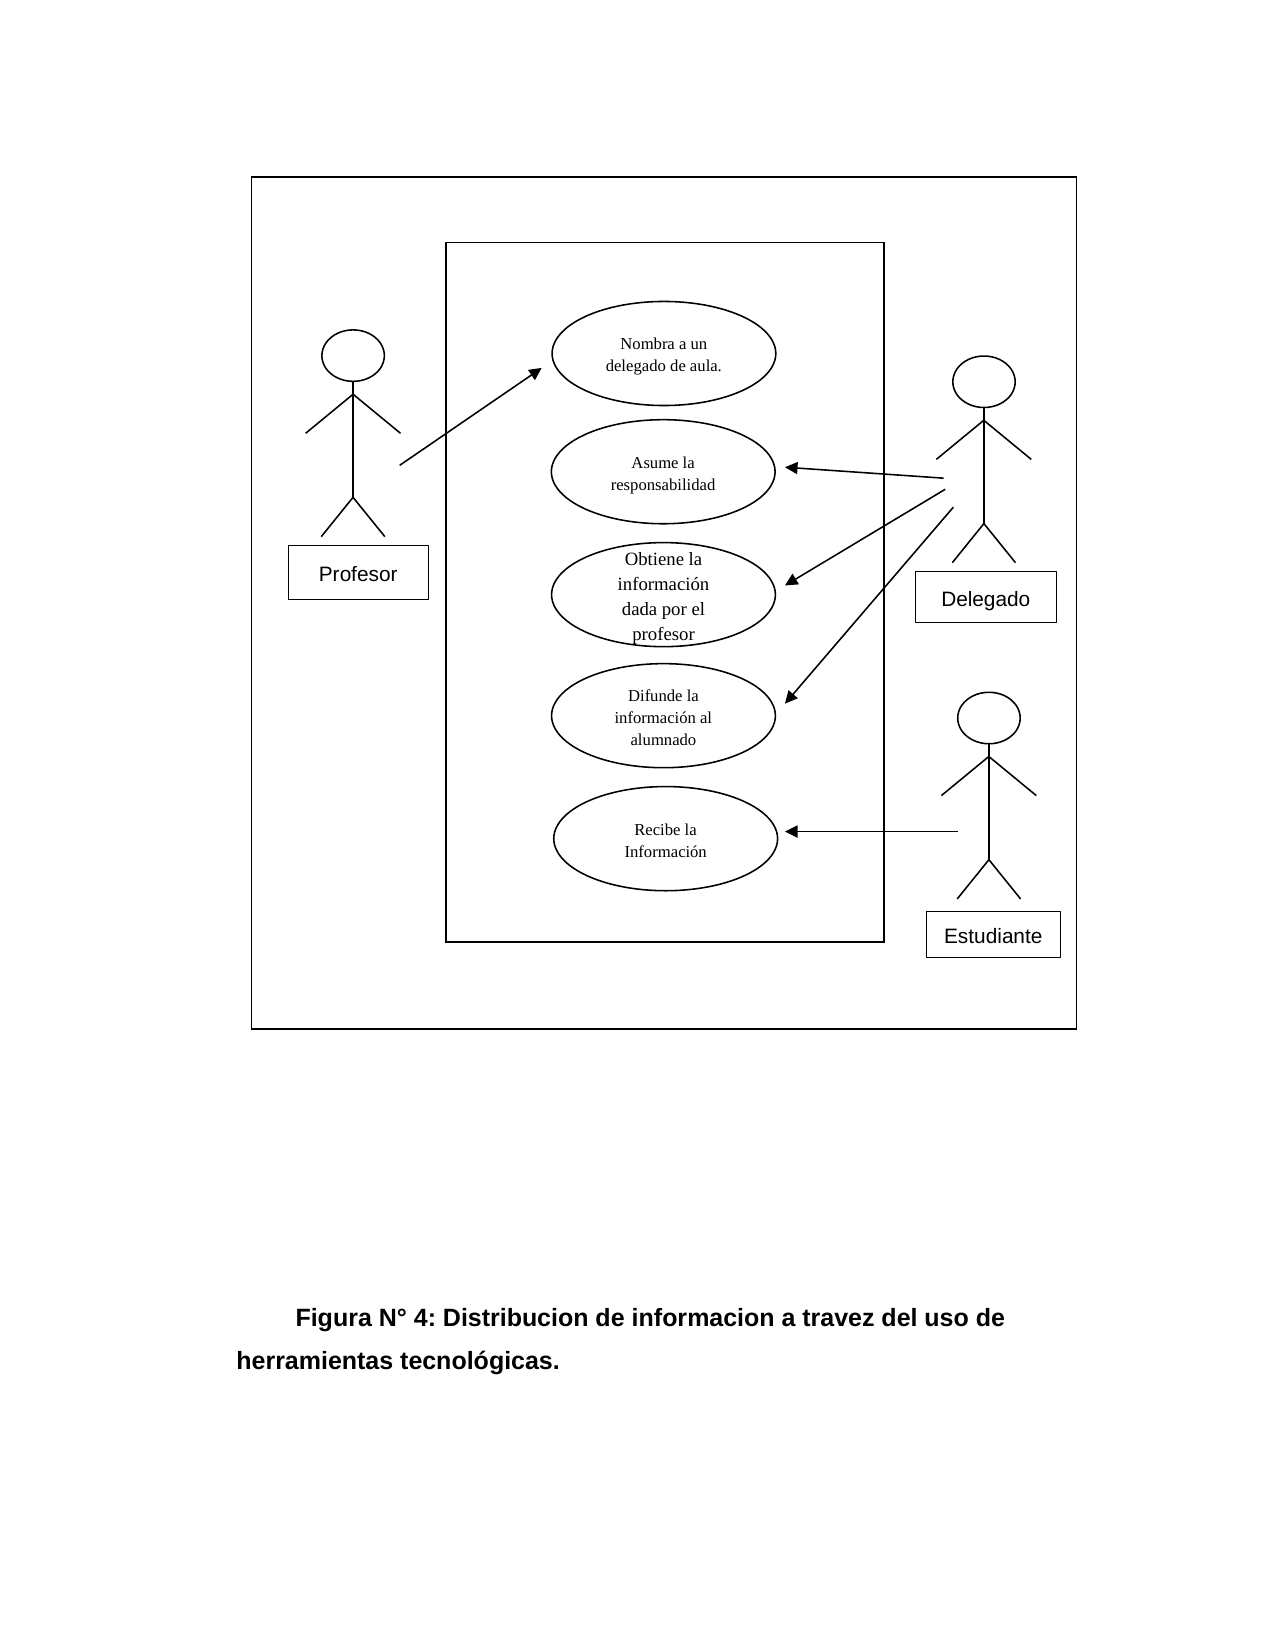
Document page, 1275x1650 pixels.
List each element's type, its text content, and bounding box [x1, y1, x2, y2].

text Figura N° 4: Distribucion de informacion a travez del uso de herramientas tecnológicas. [236, 1302, 1092, 1374]
